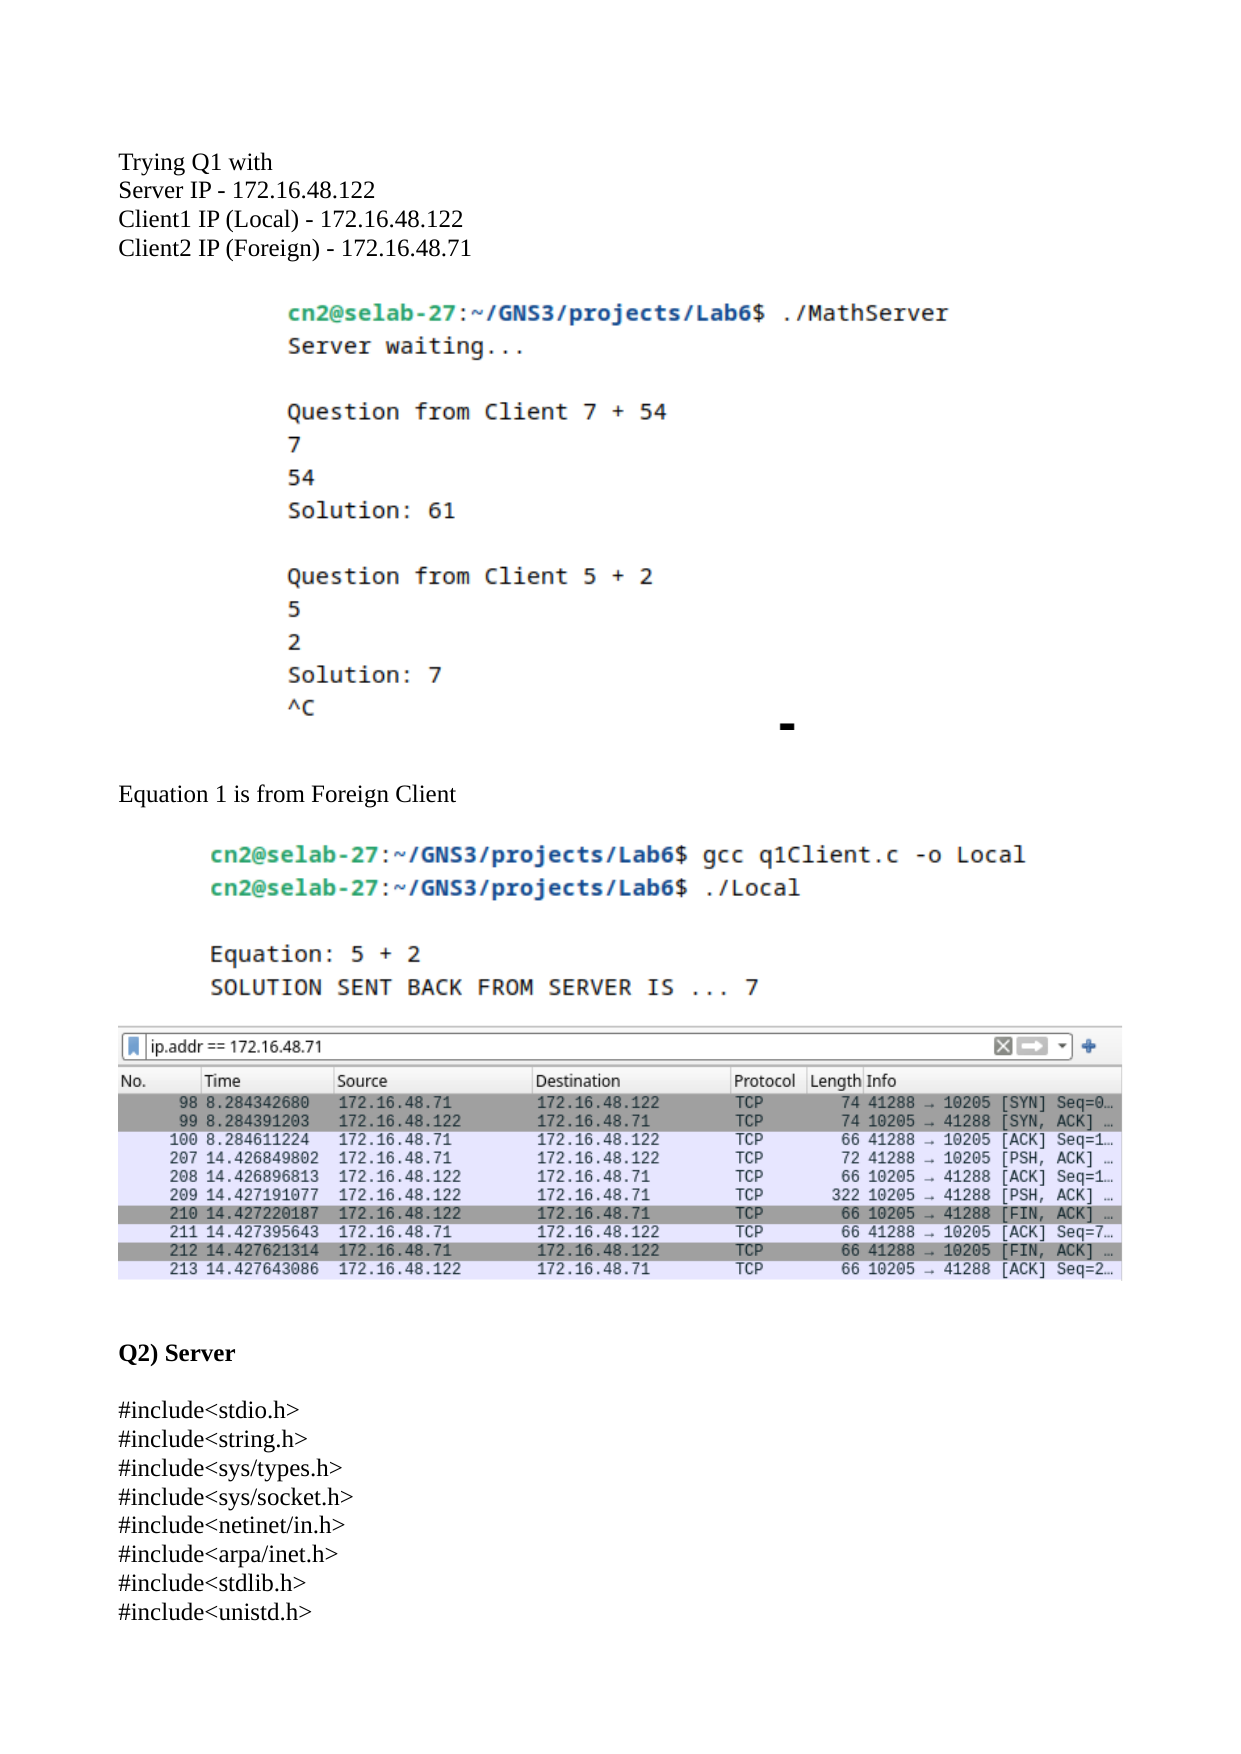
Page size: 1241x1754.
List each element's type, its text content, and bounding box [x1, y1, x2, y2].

text Equation 1 is from Foreign Client [118, 779, 1122, 808]
text Server IP - 172.16.48.122 [118, 176, 1122, 204]
text #include<stdio.h> [118, 1395, 1122, 1424]
text Client2 IP (Foreign) - 172.16.48.71 [118, 233, 1122, 262]
text #include<stdlib.h> [118, 1568, 1122, 1597]
text #include<arpa/inet.h> [118, 1539, 1122, 1568]
text #include<unistd.h> [118, 1597, 1122, 1625]
text Trying Q1 with [118, 147, 1122, 176]
text #include<sys/socket.h> [118, 1482, 1122, 1510]
picture [118, 1025, 1123, 1281]
text #include<netinet/in.h> [118, 1510, 1122, 1539]
text Client1 IP (Local) - 172.16.48.122 [118, 204, 1122, 233]
text #include<string.h> [118, 1424, 1122, 1453]
picture [286, 296, 954, 730]
text Q2) Server [118, 1338, 1122, 1367]
picture [210, 836, 1030, 1000]
text #include<sys/types.h> [118, 1453, 1122, 1482]
